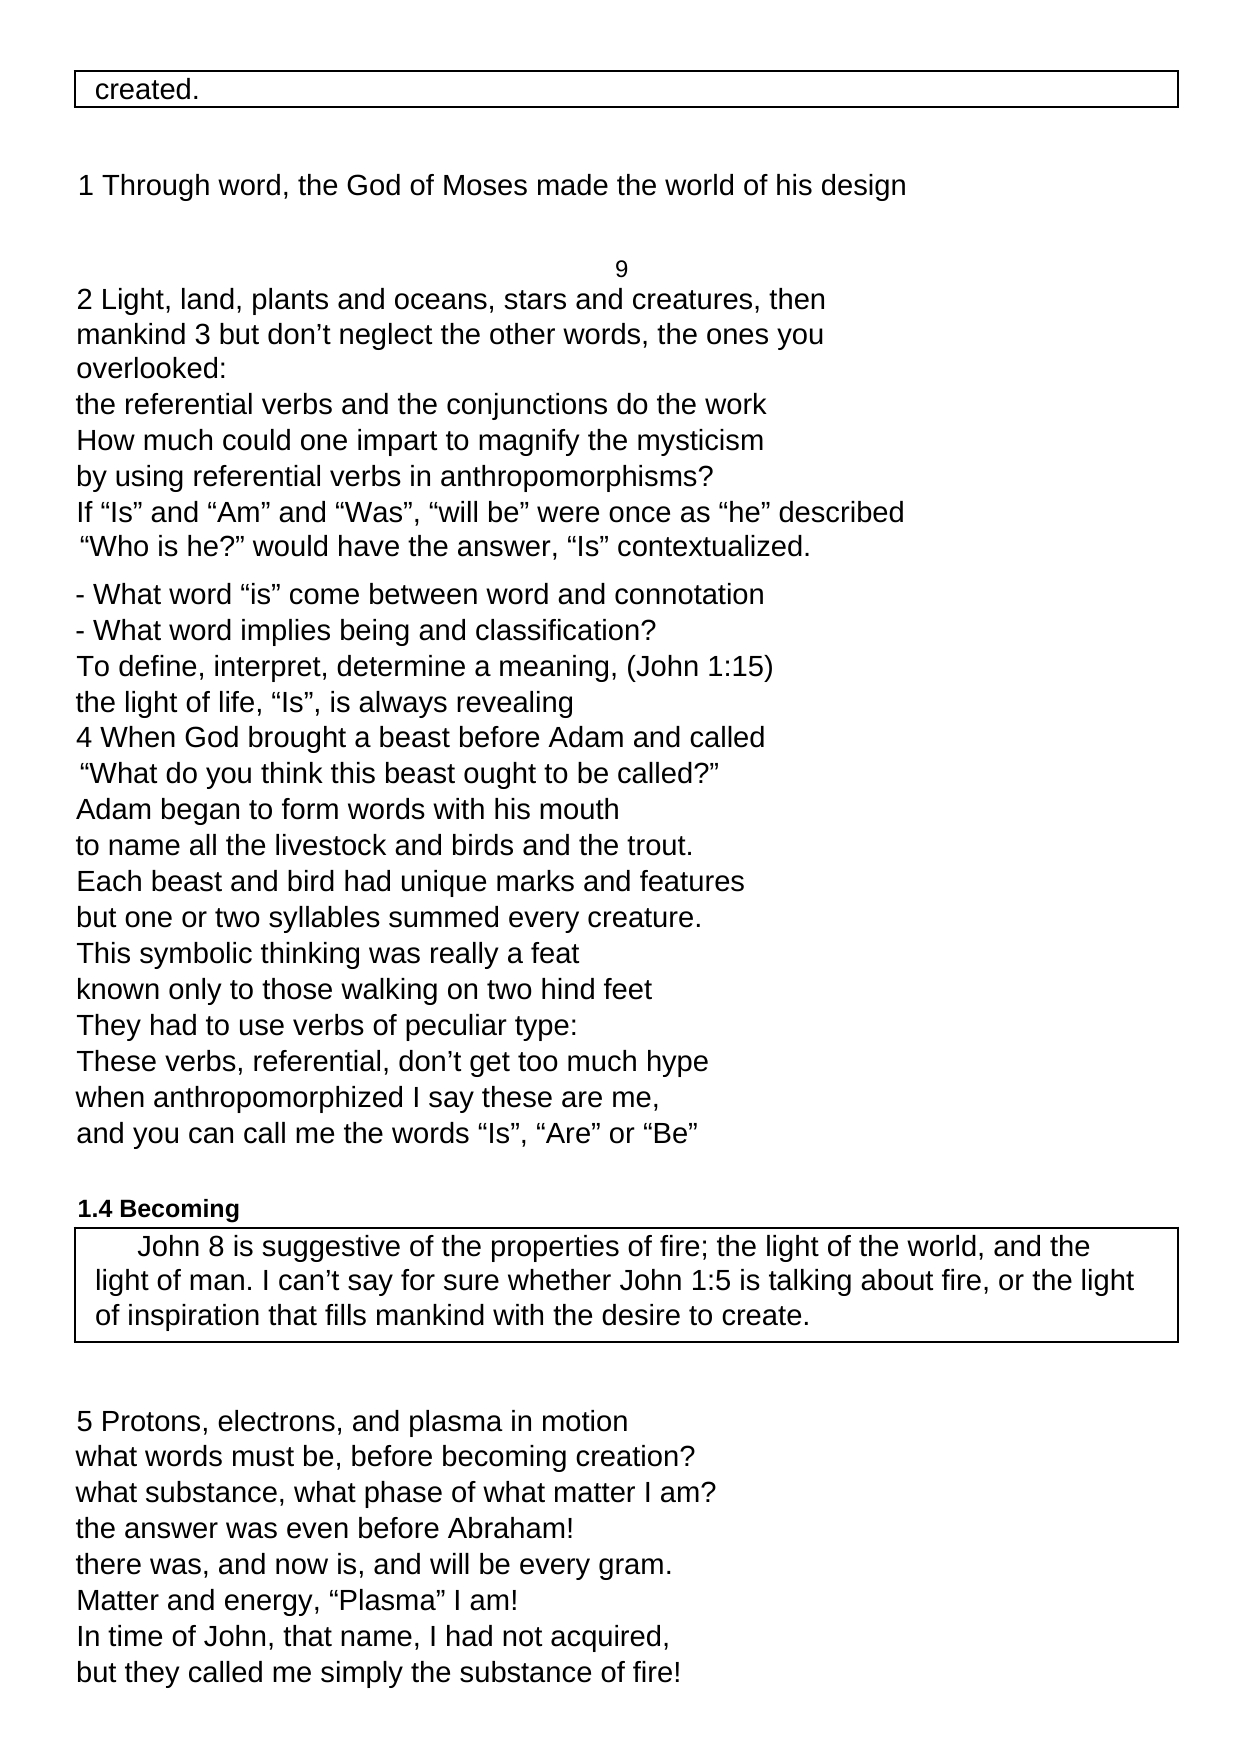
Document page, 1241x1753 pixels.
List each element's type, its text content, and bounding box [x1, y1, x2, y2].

text 2 Light, land, plants and oceans, stars and creatures, then mankind 3 but don’t neglect the other words, the ones you overlooked: [76, 282, 943, 385]
text 5 Protons, electrons, and plasma in motion [76, 1403, 1178, 1437]
text what words must be, before becoming creation? [75, 1439, 1178, 1473]
text Matter and energy, “Plasma” I am! [76, 1583, 1178, 1617]
text the answer was even before Abraham! [75, 1511, 1178, 1545]
subtitle 1.4 Becoming [77, 1194, 1178, 1222]
text the light of life, “Is”, is always revealing [75, 684, 1178, 718]
text Each beast and bird had unique marks and features [76, 864, 1178, 898]
text In time of John, that name, I had not acquired, [76, 1619, 1178, 1653]
text If “Is” and “Am” and “Was”, “will be” were once as “he” described “Who is he?” would have the answer, “Is” contextualized. [76, 495, 948, 563]
text and you can call me the words “Is”, “Are” or “Be” [76, 1116, 1178, 1149]
text - What word “is” come between word and connotation [75, 577, 1178, 610]
text to name all the livestock and birds and the trout. [75, 828, 1178, 862]
text 9 [615, 255, 1178, 282]
text 4 When God brought a beast before Adam and called [76, 721, 1178, 754]
text but they called me simply the substance of fire! [76, 1655, 1178, 1689]
text known only to those walking on two hind feet [76, 972, 1178, 1006]
text - What word implies being and classification? [75, 613, 1178, 646]
text To define, interpret, determine a meaning, (John 1:15) [76, 649, 1178, 682]
text by using referential verbs in anthropomorphisms? [76, 459, 1178, 492]
text the referential verbs and the conjunctions do the work [75, 387, 1178, 421]
text what substance, what phase of what matter I am? [75, 1475, 1178, 1509]
text when anthropomorphized I say these are me, [75, 1080, 1178, 1113]
text but one or two syllables summed every creature. [76, 900, 1178, 934]
text 1 Through word, the God of Moses made the world of his design [78, 168, 1178, 202]
table_header created. [76, 72, 1177, 106]
text How much could one impart to magnify the mysticism [76, 423, 1178, 456]
text Adam began to form words with his mouth [76, 792, 1178, 826]
text This symbolic thinking was really a feat [76, 936, 1178, 970]
table_header John 8 is suggestive of the properties of fire; the light of the world, and the light of man. I can’t say for sure whether John 1:5 is talking about fire, or the light of inspiration that fills mankind with the desire to create. [76, 1229, 1177, 1341]
text “What do you think this beast ought to be called?” [79, 756, 1178, 790]
text They had to use verbs of peculiar type: [76, 1008, 1178, 1042]
text These verbs, referential, don’t get too much hype [76, 1044, 1178, 1077]
text there was, and now is, and will be every gram. [75, 1547, 1178, 1581]
